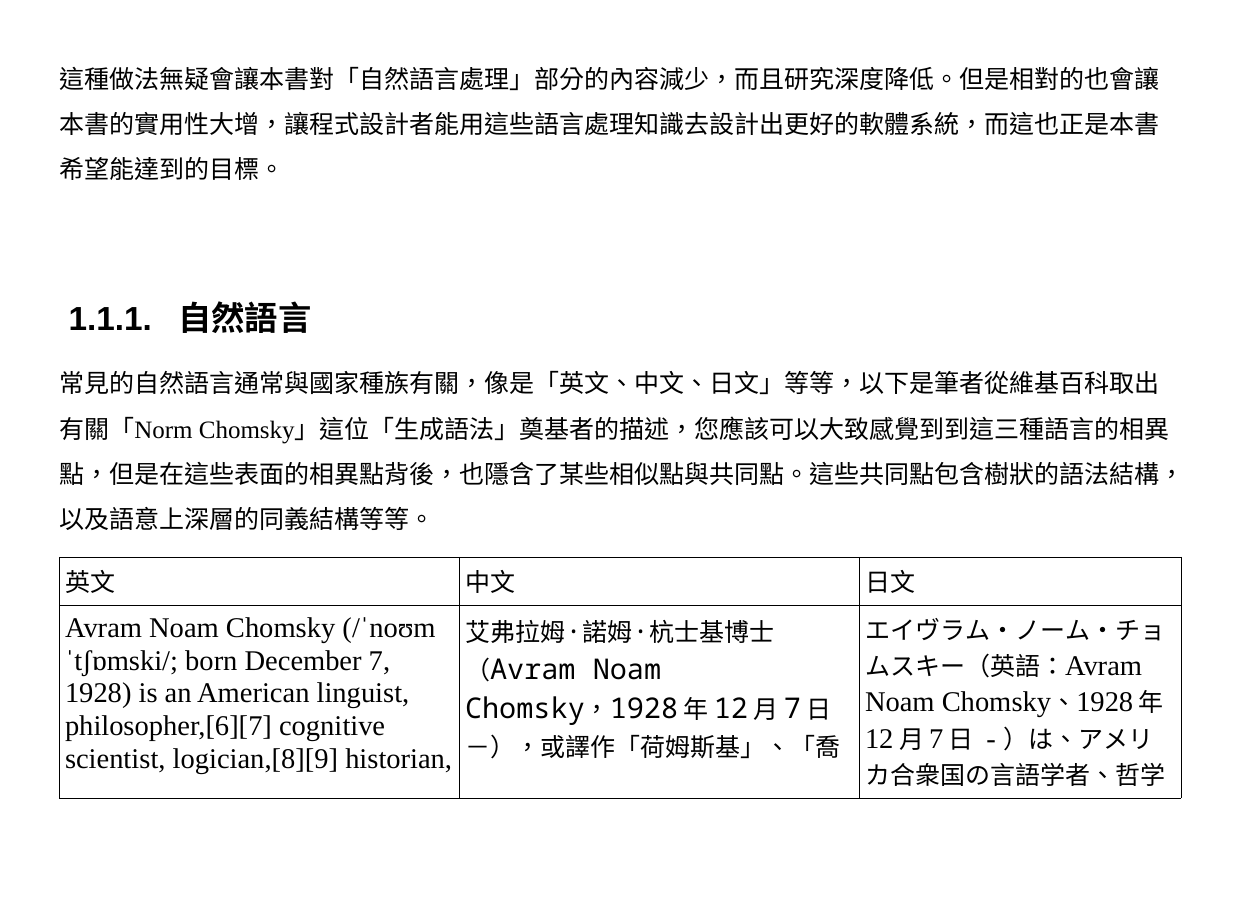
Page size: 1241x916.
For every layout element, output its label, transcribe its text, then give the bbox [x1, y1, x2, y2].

table_cell エイヴラム・ノーム・チョムスキー（英語：Avram Noam Chomsky、1928年12月7日 - ）は、アメリカ合衆国の言語学者、哲学 [860, 606, 1181, 797]
text 常見的自然語言通常與國家種族有關，像是「英文、中文、日文」等等，以下是筆者從維基百科取出有關「Norm Chomsky」這位「生成語法」奠基者的描述，您應該可以大致感覺到到這三種語言的相異點，但是在這些表面的相異點背後，也隱含了某些相似點與共同點。這些共同點包含樹狀的語法結構，以及語意上深層的同義結構等等。 [59, 364, 1181, 536]
table_cell 艾弗拉姆·諾姆·杭士基博士（Avram Noam Chomsky，1928年12月7日－），或譯作「荷姆斯基」、「喬 [460, 606, 859, 797]
text 這種做法無疑會讓本書對「自然語言處理」部分的內容減少，而且研究深度降低。但是相對的也會讓本書的實用性大增，讓程式設計者能用這些語言處理知識去設計出更好的軟體系統，而這也正是本書希望能達到的目標。 [59, 59, 1181, 186]
table_cell Avram Noam Chomsky (/ˈnoʊm ˈtʃɒmski/; born December 7, 1928) is an American linguist, philosopher,[6][7] cognitive scientist, logician,[8][9] historian, [60, 606, 459, 797]
table_header 日文 [860, 558, 1181, 604]
table_header 英文 [60, 558, 459, 604]
subtitle 自然語言 [59, 291, 1181, 339]
table_header 中文 [460, 558, 859, 604]
